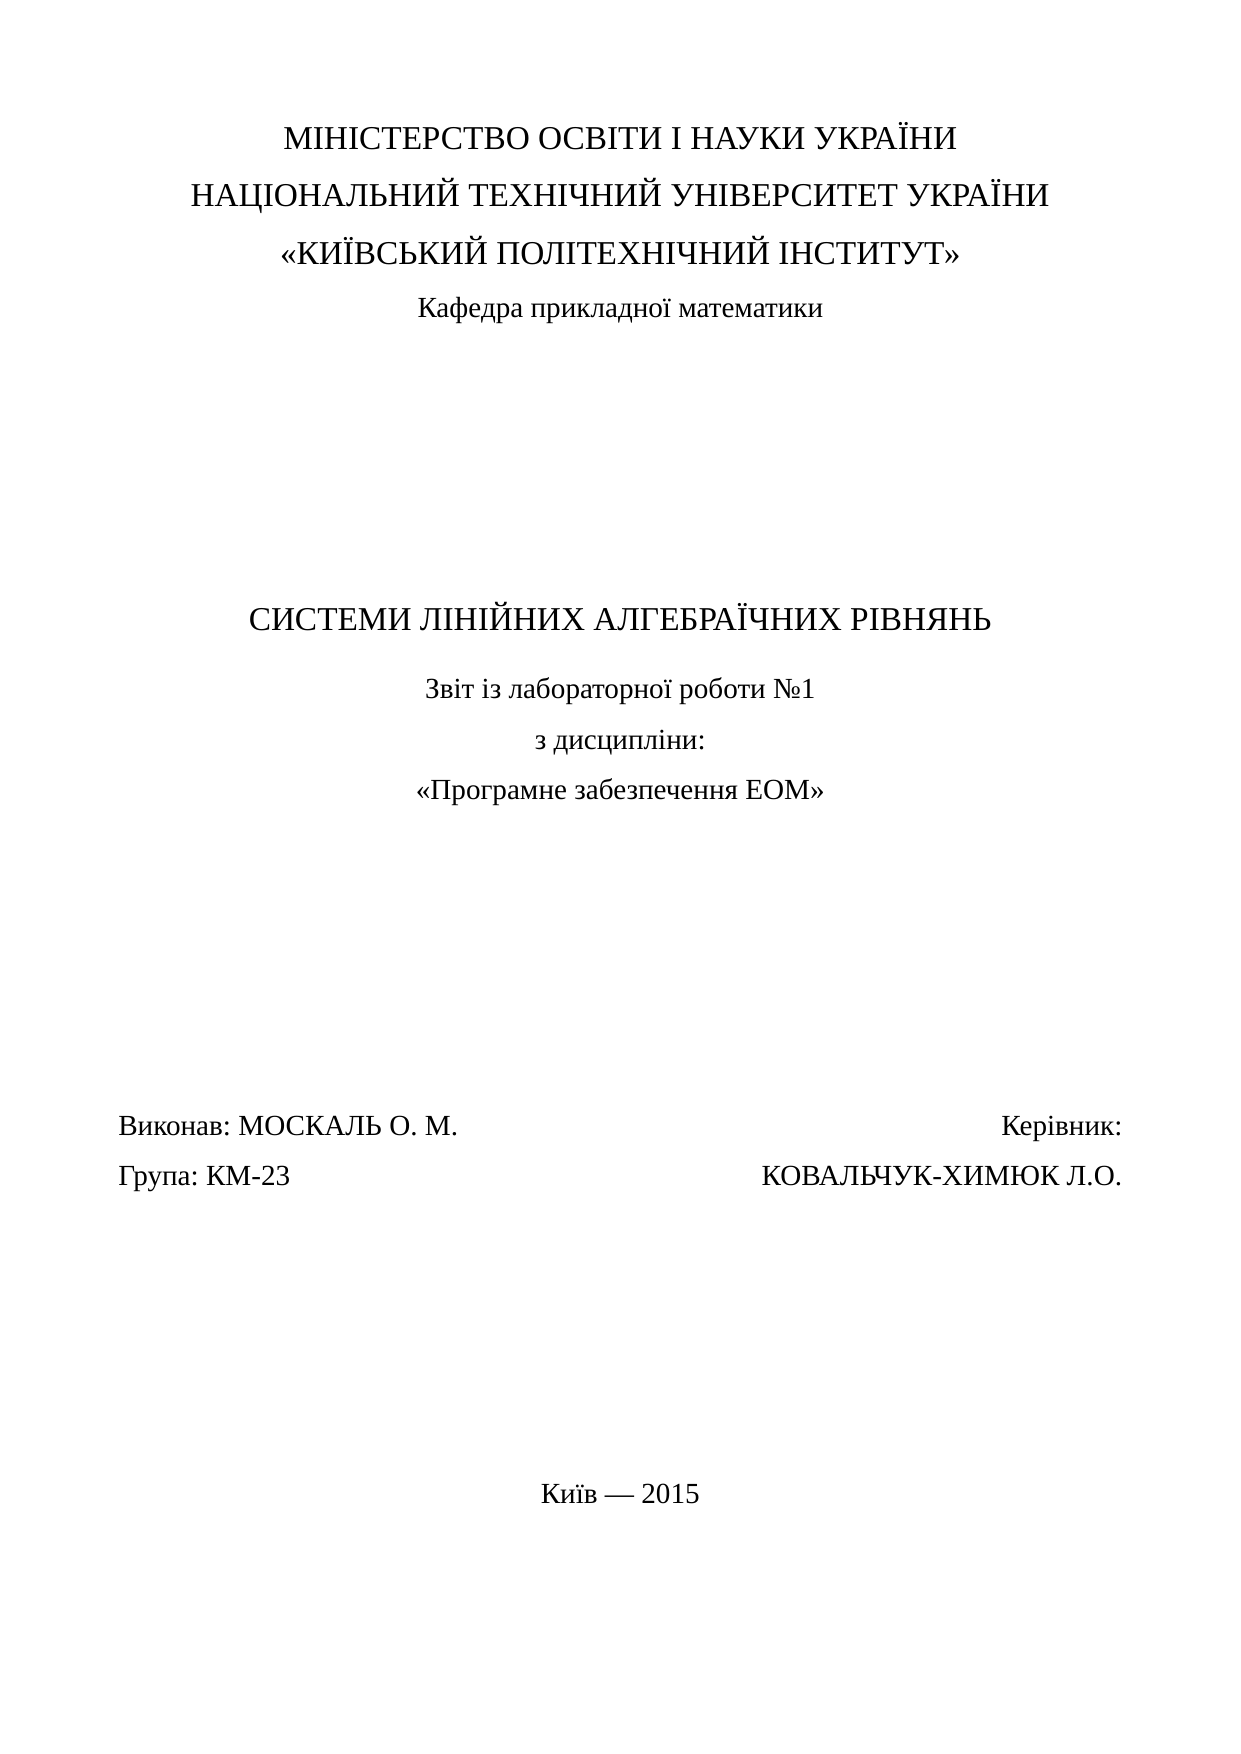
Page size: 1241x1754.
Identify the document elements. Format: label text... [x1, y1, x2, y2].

text «Програмне забезпечення ЕОМ» [118, 772, 1122, 806]
text Керiвник: [626, 1108, 1122, 1141]
text Кафедра прикладної математики [118, 291, 1122, 324]
text КОВАЛЬЧУК-ХИМЮК Л.О. [626, 1158, 1122, 1191]
text «КИЇВСЬКИЙ ПОЛIТЕХНIЧНИЙ IНСТИТУТ» [118, 233, 1122, 271]
text Група: КМ-23 [118, 1158, 626, 1191]
text МIНIСТЕРСТВО ОСВIТИ I НАУКИ УКРАЇНИ [118, 118, 1122, 156]
text Виконав: МОСКАЛЬ О. М. [118, 1108, 626, 1141]
text Київ — 2015 [118, 1477, 1122, 1510]
text НАЦIОНАЛЬНИЙ ТЕХНIЧНИЙ УНIВЕРСИТЕТ УКРАЇНИ [118, 176, 1122, 214]
text СИСТЕМИ ЛІНІЙНИХ АЛГЕБРАЇЧНИХ РІВНЯНЬ [118, 600, 1122, 638]
text Звiт iз лабораторної роботи №1 [118, 672, 1122, 705]
text з дисциплiни: [118, 722, 1122, 755]
